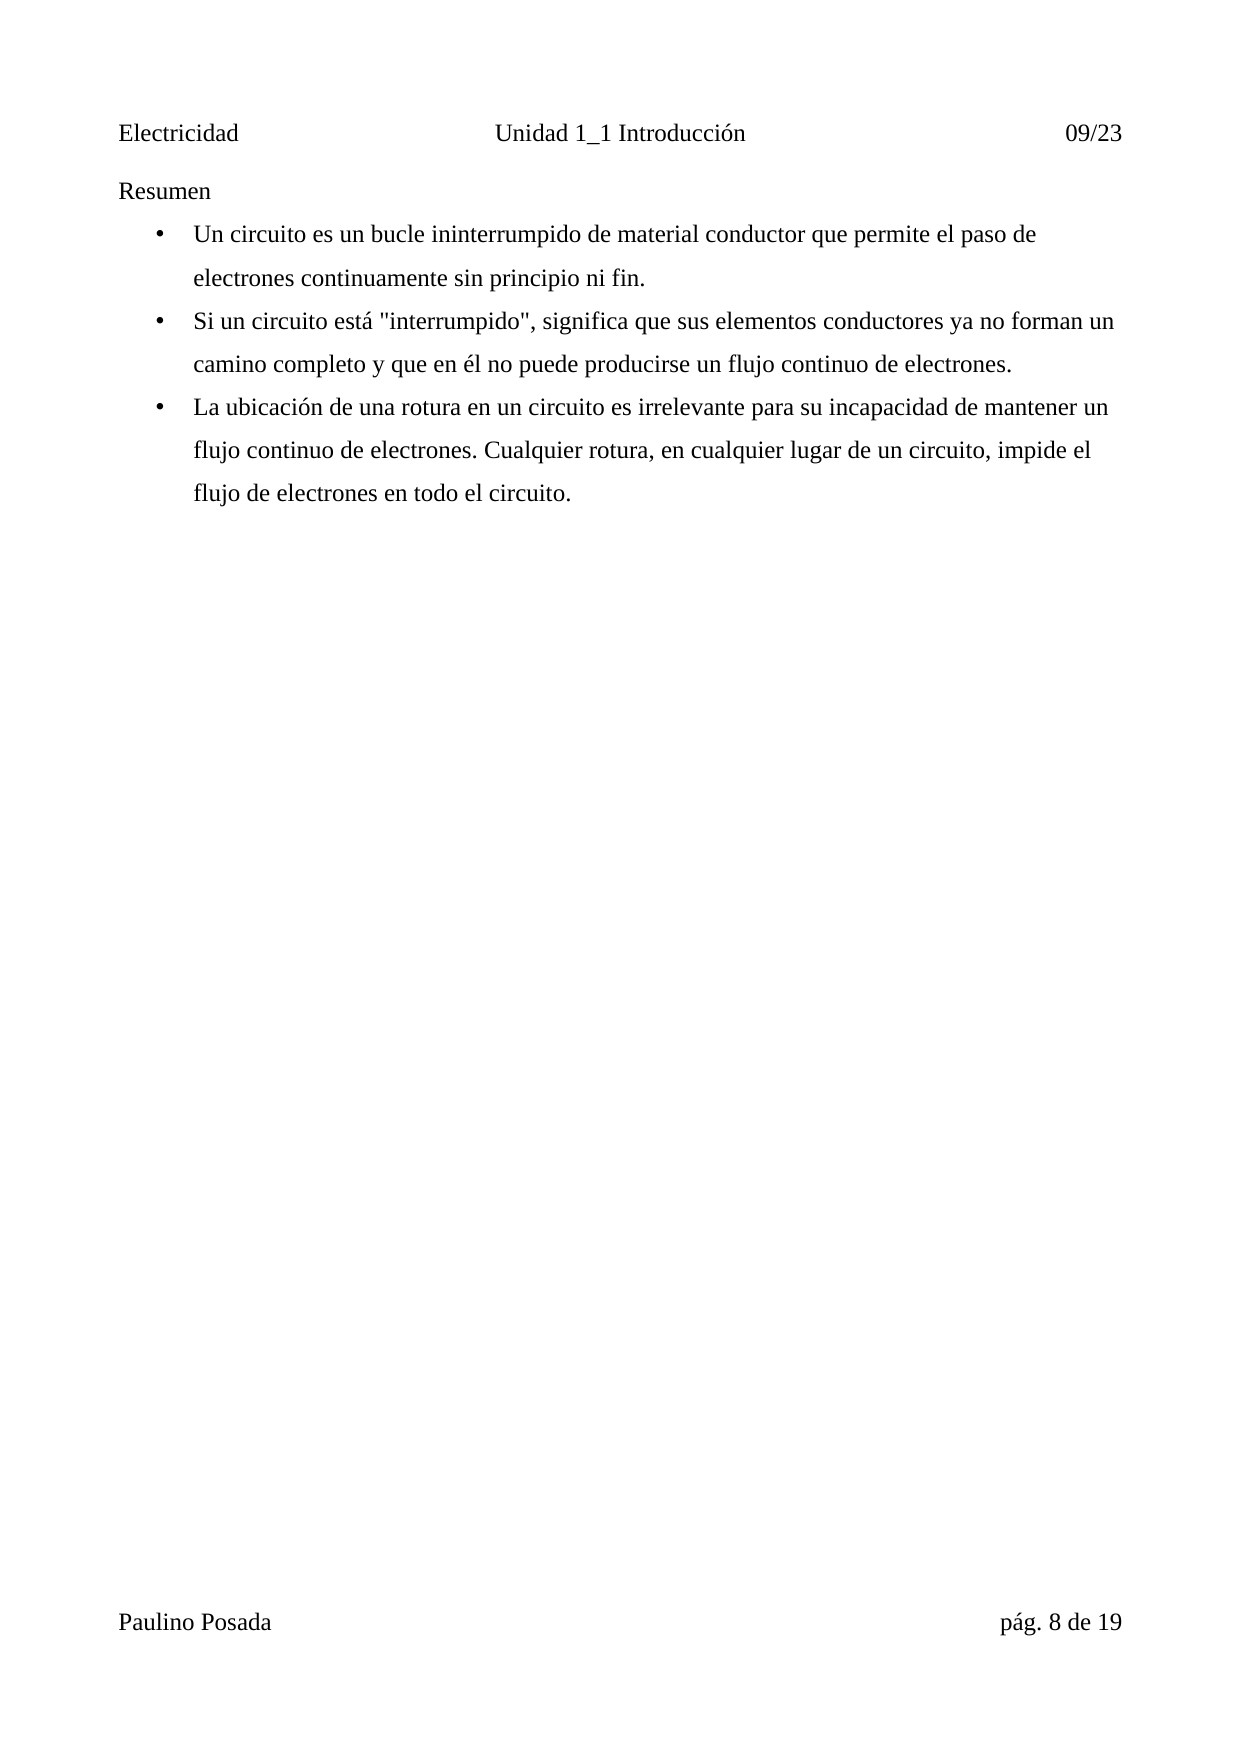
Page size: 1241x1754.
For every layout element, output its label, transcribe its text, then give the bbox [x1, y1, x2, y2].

text Resumen [118, 176, 1122, 205]
list Un circuito es un bucle ininterrumpido de material conductor que permite el paso de electrones continuamente sin principio ni fin. [156, 219, 1122, 291]
list La ubicación de una rotura en un circuito es irrelevante para su incapacidad de mantener un flujo continuo de electrones. Cualquier rotura, en cualquier lugar de un circuito, impide el flujo de electrones en todo el circuito. [156, 392, 1122, 507]
list Si un circuito está "interrumpido", significa que sus elementos conductores ya no forman un camino completo y que en él no puede producirse un flujo continuo de electrones. [156, 306, 1122, 378]
